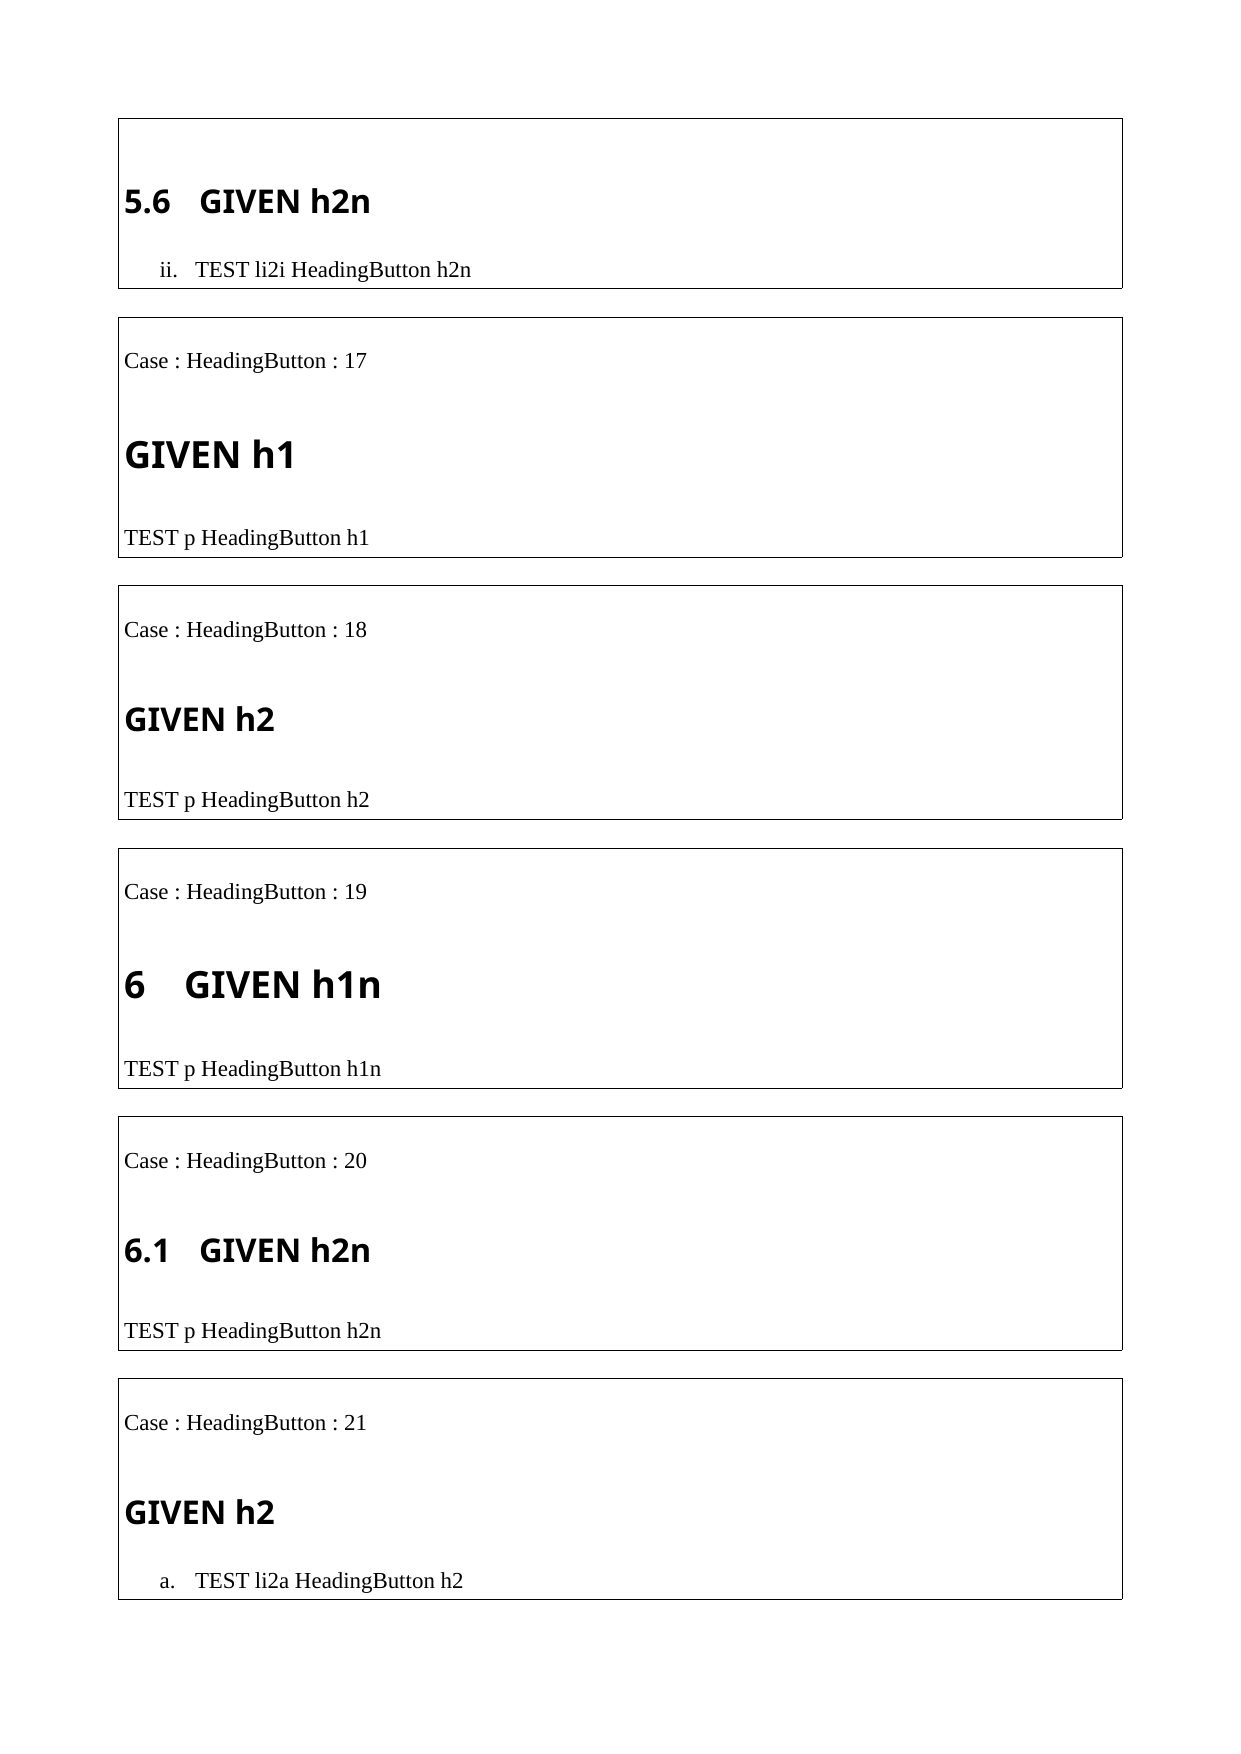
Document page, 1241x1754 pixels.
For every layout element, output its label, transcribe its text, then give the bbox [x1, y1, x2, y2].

table_header Case : HeadingButton : 20 GIVEN h2n TEST p HeadingButton h2n [119, 1117, 1122, 1349]
table_header Case : HeadingButton : 17 GIVEN h1 TEST p HeadingButton h1 [119, 318, 1122, 557]
table_header Case : HeadingButton : 16 GIVEN h2n TEST li2i HeadingButton h2n [119, 119, 1122, 288]
table_header Case : HeadingButton : 18 GIVEN h2 TEST p HeadingButton h2 [119, 586, 1122, 819]
table_header Case : HeadingButton : 19 GIVEN h1n TEST p HeadingButton h1n [119, 849, 1122, 1087]
table_header Case : HeadingButton : 21 GIVEN h2 TEST li2a HeadingButton h2 [119, 1379, 1122, 1599]
